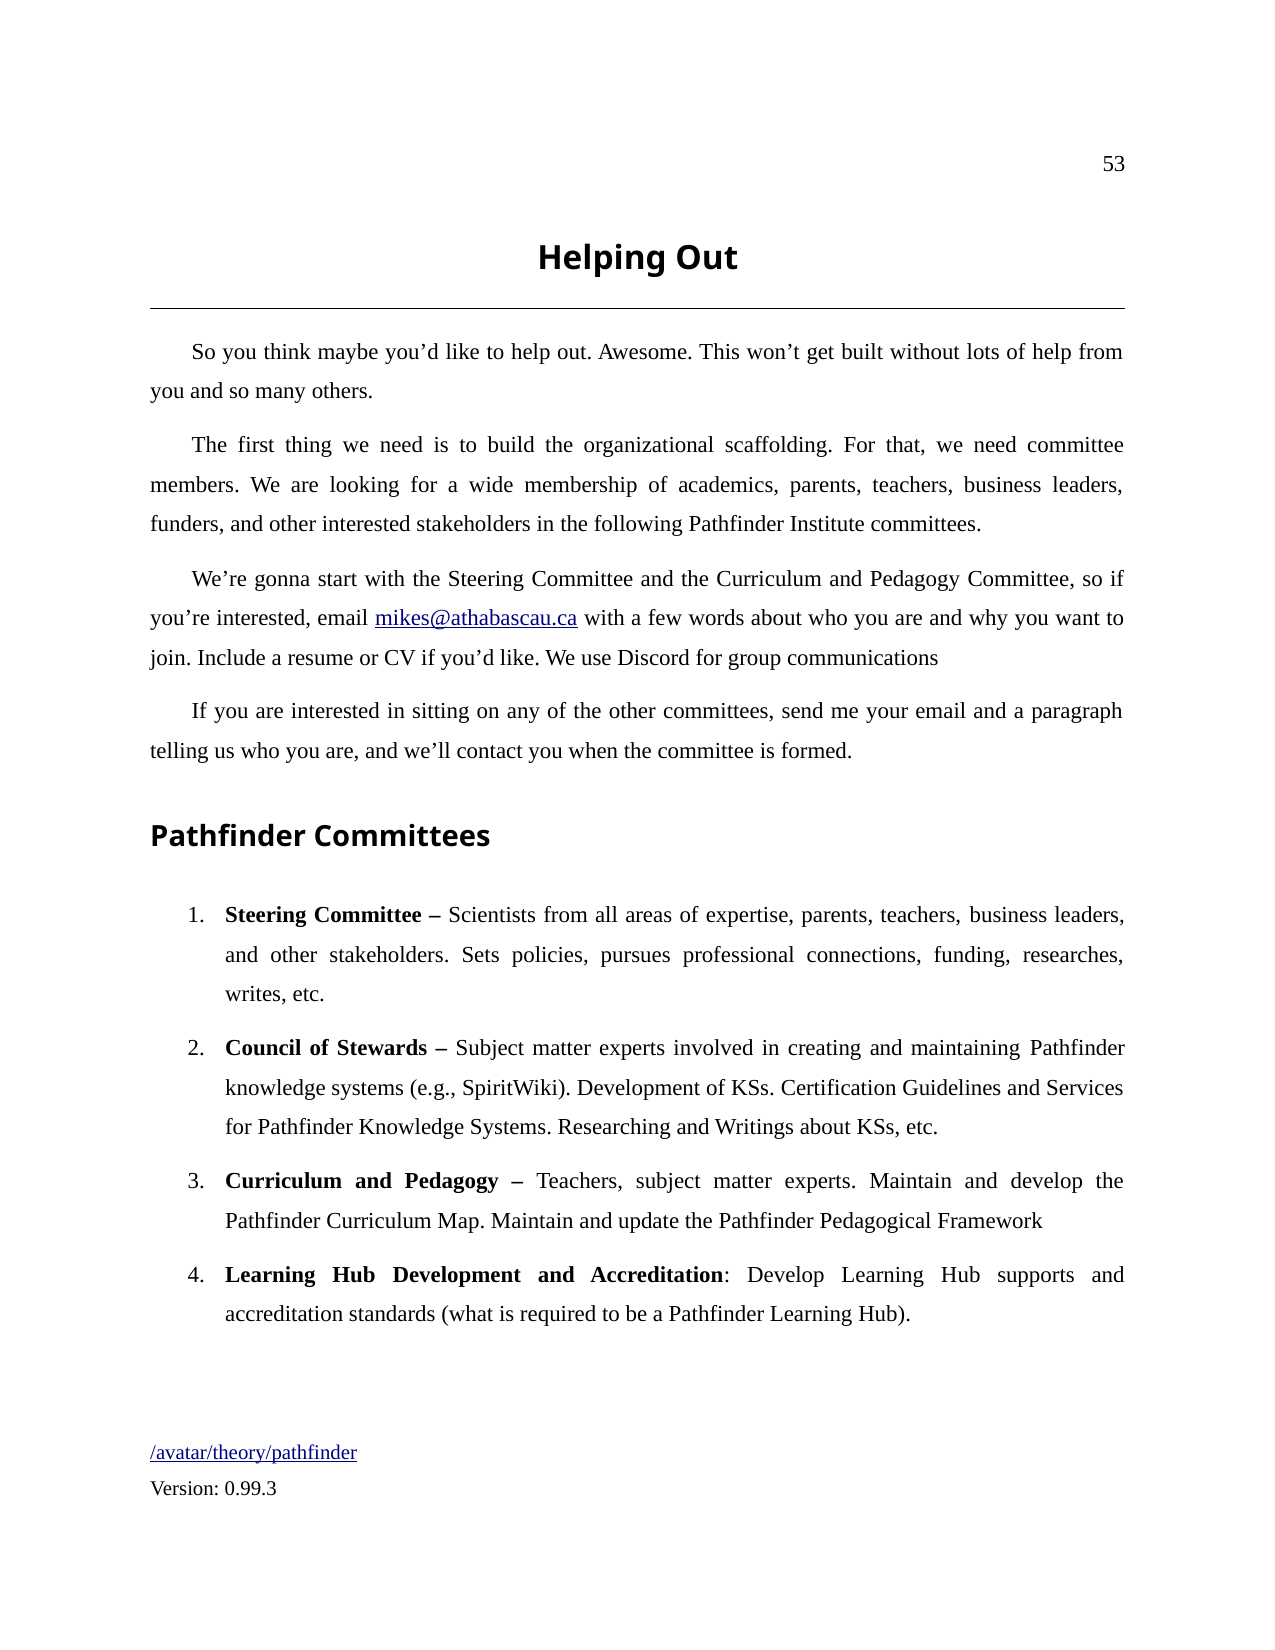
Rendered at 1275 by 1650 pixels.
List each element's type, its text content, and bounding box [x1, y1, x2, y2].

subtitle Helping Out [150, 231, 1125, 308]
text We’re gonna start with the Steering Committee and the Curriculum and Pedagogy Committee, so if you’re interested, email mikes@athabascau.ca with a few words about who you are and why you want to join. Include a resume or CV if you’d like. We use Discord for group communications [150, 564, 1125, 670]
text The first thing we need is to build the organizational scaffolding. For that, we need committee members. We are looking for a wide membership of academics, parents, teachers, business leaders, funders, and other interested stakeholders in the following Pathfinder Institute committees. [150, 432, 1125, 537]
list Curriculum and Pedagogy – Teachers, subject matter experts. Maintain and develop the Pathfinder Curriculum Map. Maintain and update the Pathfinder Pedagogical Framework [187, 1167, 1125, 1233]
list Steering Committee – Scientists from all areas of expertise, parents, teachers, business leaders, and other stakeholders. Sets policies, pursues professional connections, funding, researches, writes, etc. [187, 901, 1125, 1007]
list Learning Hub Development and Accreditation: Develop Learning Hub supports and accreditation standards (what is required to be a Pathfinder Learning Hub). [187, 1261, 1125, 1327]
list Council of Stewards – Subject matter experts involved in creating and maintaining Pathfinder knowledge systems (e.g., SpiritWiki). Development of KSs. Certification Guidelines and Services for Pathfinder Knowledge Systems. Researching and Writings about KSs, etc. [187, 1034, 1125, 1140]
text So you think maybe you’d like to help out. Awesome. This won’t get built without lots of help from you and so many others. [150, 338, 1125, 404]
text If you are interested in sitting on any of the other committees, send me your email and a paragraph telling us who you are, and we’ll contact you when the committee is formed. [150, 698, 1125, 763]
subtitle Pathfinder Committees [150, 815, 1125, 866]
